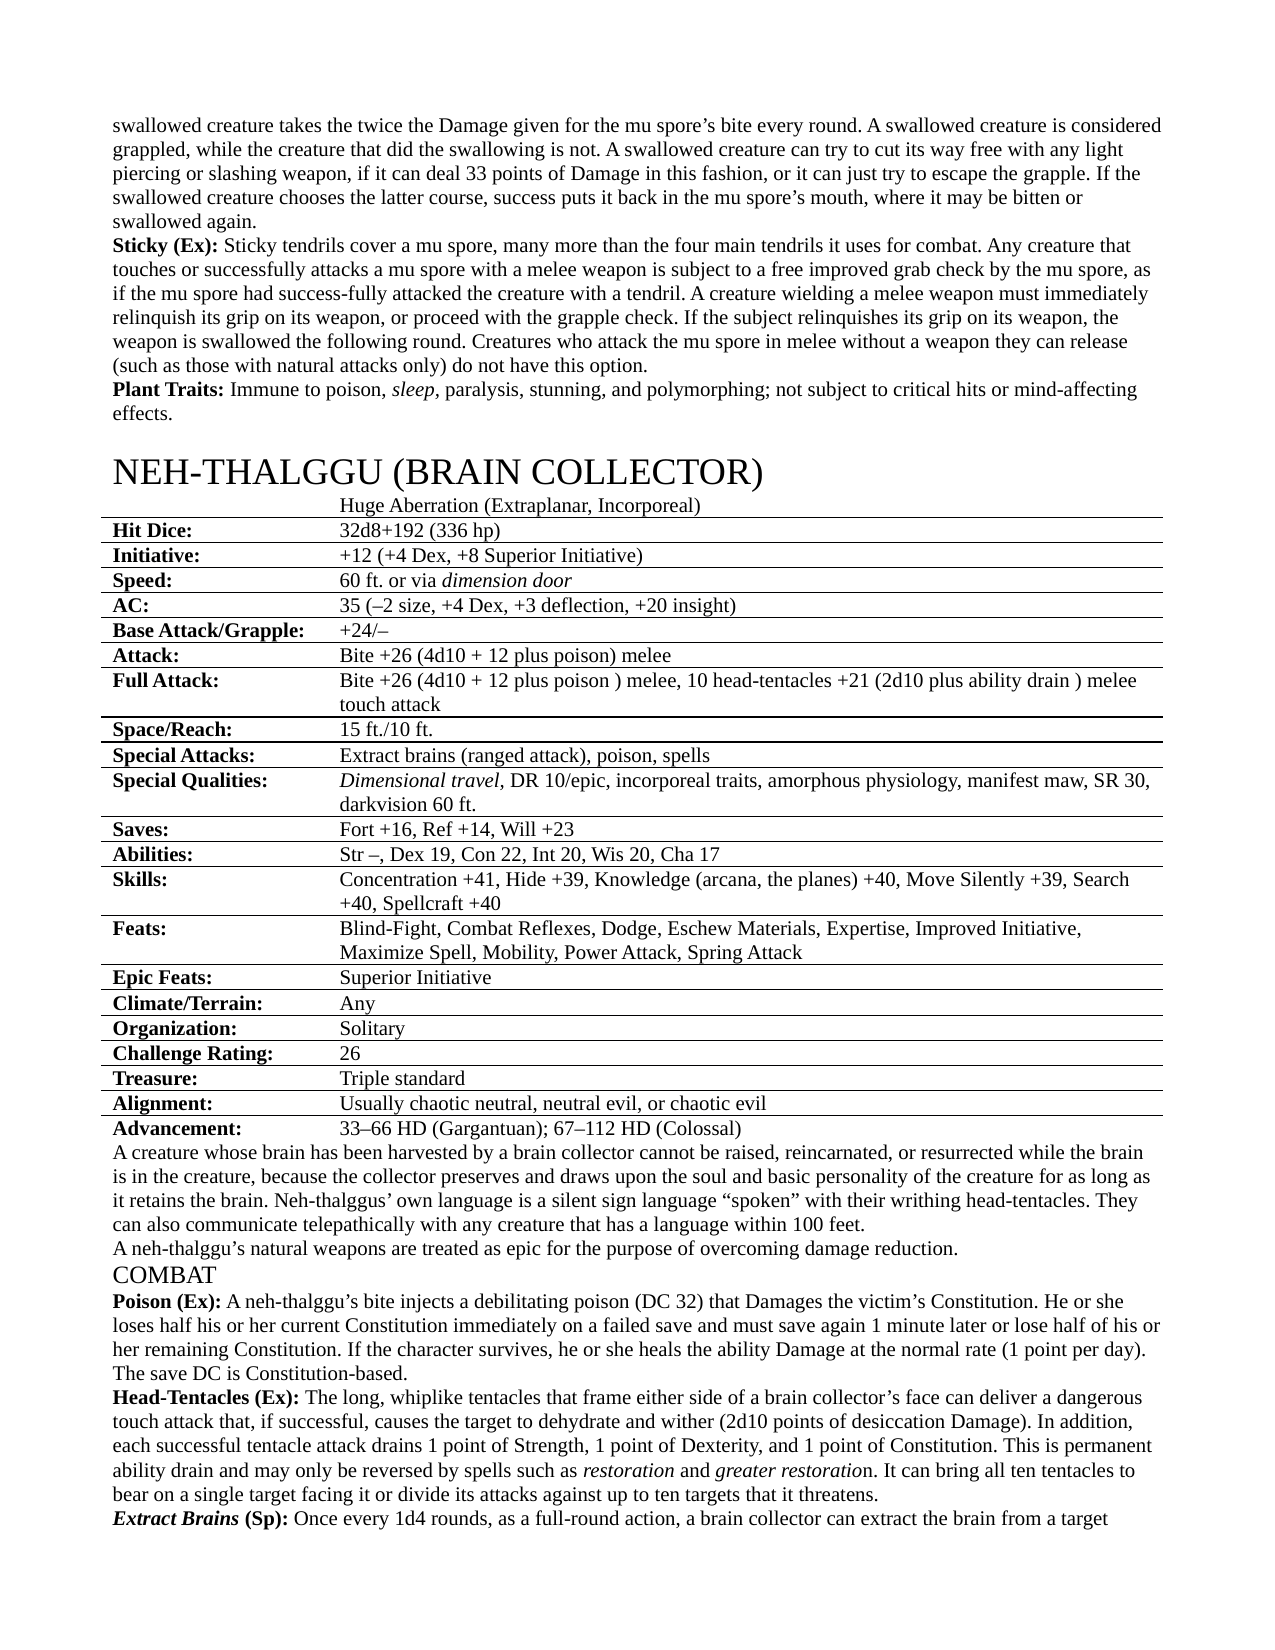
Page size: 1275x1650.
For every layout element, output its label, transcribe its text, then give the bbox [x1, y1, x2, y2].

table_cell Hit Dice: [101, 518, 328, 542]
text Poison (Ex): A neh-thalggu’s bite injects a debilitating poison (DC 32) that Damages the victim’s Constitution. He or she loses half his or her current Constitution immediately on a failed save and must save again 1 minute later or lose half of his or her remaining Constitution. If the character survives, he or she heals the ability Damage at the normal rate (1 point per day). The save DC is Constitution-based. [112, 1289, 1162, 1385]
table_cell Base Attack/Grapple: [101, 618, 328, 642]
table_header [101, 493, 328, 517]
table_cell Triple standard [328, 1066, 1162, 1090]
table_cell Special Attacks: [101, 743, 328, 767]
table_cell Usually chaotic neutral, neutral evil, or chaotic evil [328, 1091, 1162, 1115]
table_cell 60 ft. or via dimension door [328, 568, 1162, 592]
table_cell +12 (+4 Dex, +8 Superior Initiative) [328, 543, 1162, 567]
table_cell Any [328, 990, 1162, 1014]
table_cell 32d8+192 (336 hp) [328, 518, 1162, 542]
table_cell Blind-Fight, Combat Reflexes, Dodge, Eschew Materials, Expertise, Improved Initiative, Maximize Spell, Mobility, Power Attack, Spring Attack [328, 916, 1162, 964]
table_cell Extract brains (ranged attack), poison, spells [328, 743, 1162, 767]
table_cell Initiative: [101, 543, 328, 567]
table_cell 35 (–2 size, +4 Dex, +3 deflection, +20 insight) [328, 593, 1162, 617]
table_cell Feats: [101, 916, 328, 964]
table_cell +24/– [328, 618, 1162, 642]
table_cell Advancement: [101, 1116, 328, 1140]
text swallowed creature takes the twice the Damage given for the mu spore’s bite every round. A swallowed creature is considered grappled, while the creature that did the swallowing is not. A swallowed creature can try to cut its way free with any light piercing or slashing weapon, if it can deal 33 points of Damage in this fashion, or it can just try to escape the grapple. If the swallowed creature chooses the latter course, success puts it back in the mu spore’s mouth, where it may be bitten or swallowed again. [112, 112, 1162, 233]
table_cell Full Attack: [101, 668, 328, 716]
table_cell Epic Feats: [101, 965, 328, 989]
table_cell Bite +26 (4d10 + 12 plus poison ) melee, 10 head-tentacles +21 (2d10 plus ability drain ) melee touch attack [328, 668, 1162, 716]
text COMBAT [112, 1260, 1162, 1289]
text Head-Tentacles (Ex): The long, whiplike tentacles that frame either side of a brain collector’s face can deliver a dangerous touch attack that, if successful, causes the target to dehydrate and wither (2d10 points of desiccation Damage). In addition, each successful tentacle attack drains 1 point of Strength, 1 point of Dexterity, and 1 point of Constitution. This is permanent ability drain and may only be reversed by spells such as restoration and greater restoration. It can bring all ten tentacles to bear on a single target facing it or divide its attacks against up to ten targets that it threatens. [112, 1385, 1162, 1506]
text NEH-THALGGU (BRAIN COLLECTOR) [112, 449, 1162, 492]
table_cell Special Qualities: [101, 768, 328, 816]
table_cell Attack: [101, 643, 328, 667]
text A neh-thalggu’s natural weapons are treated as epic for the purpose of overcoming damage reduction. [112, 1236, 1162, 1260]
table_cell Skills: [101, 867, 328, 915]
table_cell 26 [328, 1041, 1162, 1065]
table_cell Fort +16, Ref +14, Will +23 [328, 817, 1162, 841]
table_cell 15 ft./10 ft. [328, 718, 1162, 741]
table_cell Speed: [101, 568, 328, 592]
table_cell 33–66 HD (Gargantuan); 67–112 HD (Colossal) [328, 1116, 1162, 1140]
text Sticky (Ex): Sticky tendrils cover a mu spore, many more than the four main tendrils it uses for combat. Any creature that touches or successfully attacks a mu spore with a melee weapon is subject to a free improved grab check by the mu spore, as if the mu spore had success-fully attacked the creature with a tendril. A creature wielding a melee weapon must immediately relinquish its grip on its weapon, or proceed with the grapple check. If the subject relinquishes its grip on its weapon, the weapon is swallowed the following round. Creatures who attack the mu spore in melee without a weapon they can release (such as those with natural attacks only) do not have this option. [112, 233, 1162, 377]
table_cell Challenge Rating: [101, 1041, 328, 1065]
table_cell Solitary [328, 1016, 1162, 1039]
table_cell Abilities: [101, 842, 328, 866]
table_cell Str –, Dex 19, Con 22, Int 20, Wis 20, Cha 17 [328, 842, 1162, 866]
table_cell Superior Initiative [328, 965, 1162, 989]
text A creature whose brain has been harvested by a brain collector cannot be raised, reincarnated, or resurrected while the brain is in the creature, because the collector preserves and draws upon the soul and basic personality of the creature for as long as it retains the brain. Neh-thalggus’ own language is a silent sign language “spoken” with their writhing head-tentacles. They can also communicate telepathically with any creature that has a language within 100 feet. [112, 1140, 1162, 1236]
table_cell Alignment: [101, 1091, 328, 1115]
table_cell Climate/Terrain: [101, 990, 328, 1014]
table_cell Organization: [101, 1016, 328, 1039]
table_cell Concentration +41, Hide +39, Knowledge (arcana, the planes) +40, Move Silently +39, Search +40, Spellcraft +40 [328, 867, 1162, 915]
table_cell AC: [101, 593, 328, 617]
table_cell Dimensional travel, DR 10/epic, incorporeal traits, amorphous physiology, manifest maw, SR 30, darkvision 60 ft. [328, 768, 1162, 816]
table_cell Saves: [101, 817, 328, 841]
table_cell Treasure: [101, 1066, 328, 1090]
text Extract Brains (Sp): Once every 1d4 rounds, as a full-round action, a brain collector can extract the brain from a target [112, 1506, 1162, 1530]
text Plant Traits: Immune to poison, sleep, paralysis, stunning, and polymorphing; not subject to critical hits or mind-affecting effects. [112, 377, 1162, 425]
table_cell Bite +26 (4d10 + 12 plus poison) melee [328, 643, 1162, 667]
table_header Huge Aberration (Extraplanar, Incorporeal) [328, 493, 1162, 517]
table_cell Space/Reach: [101, 718, 328, 741]
